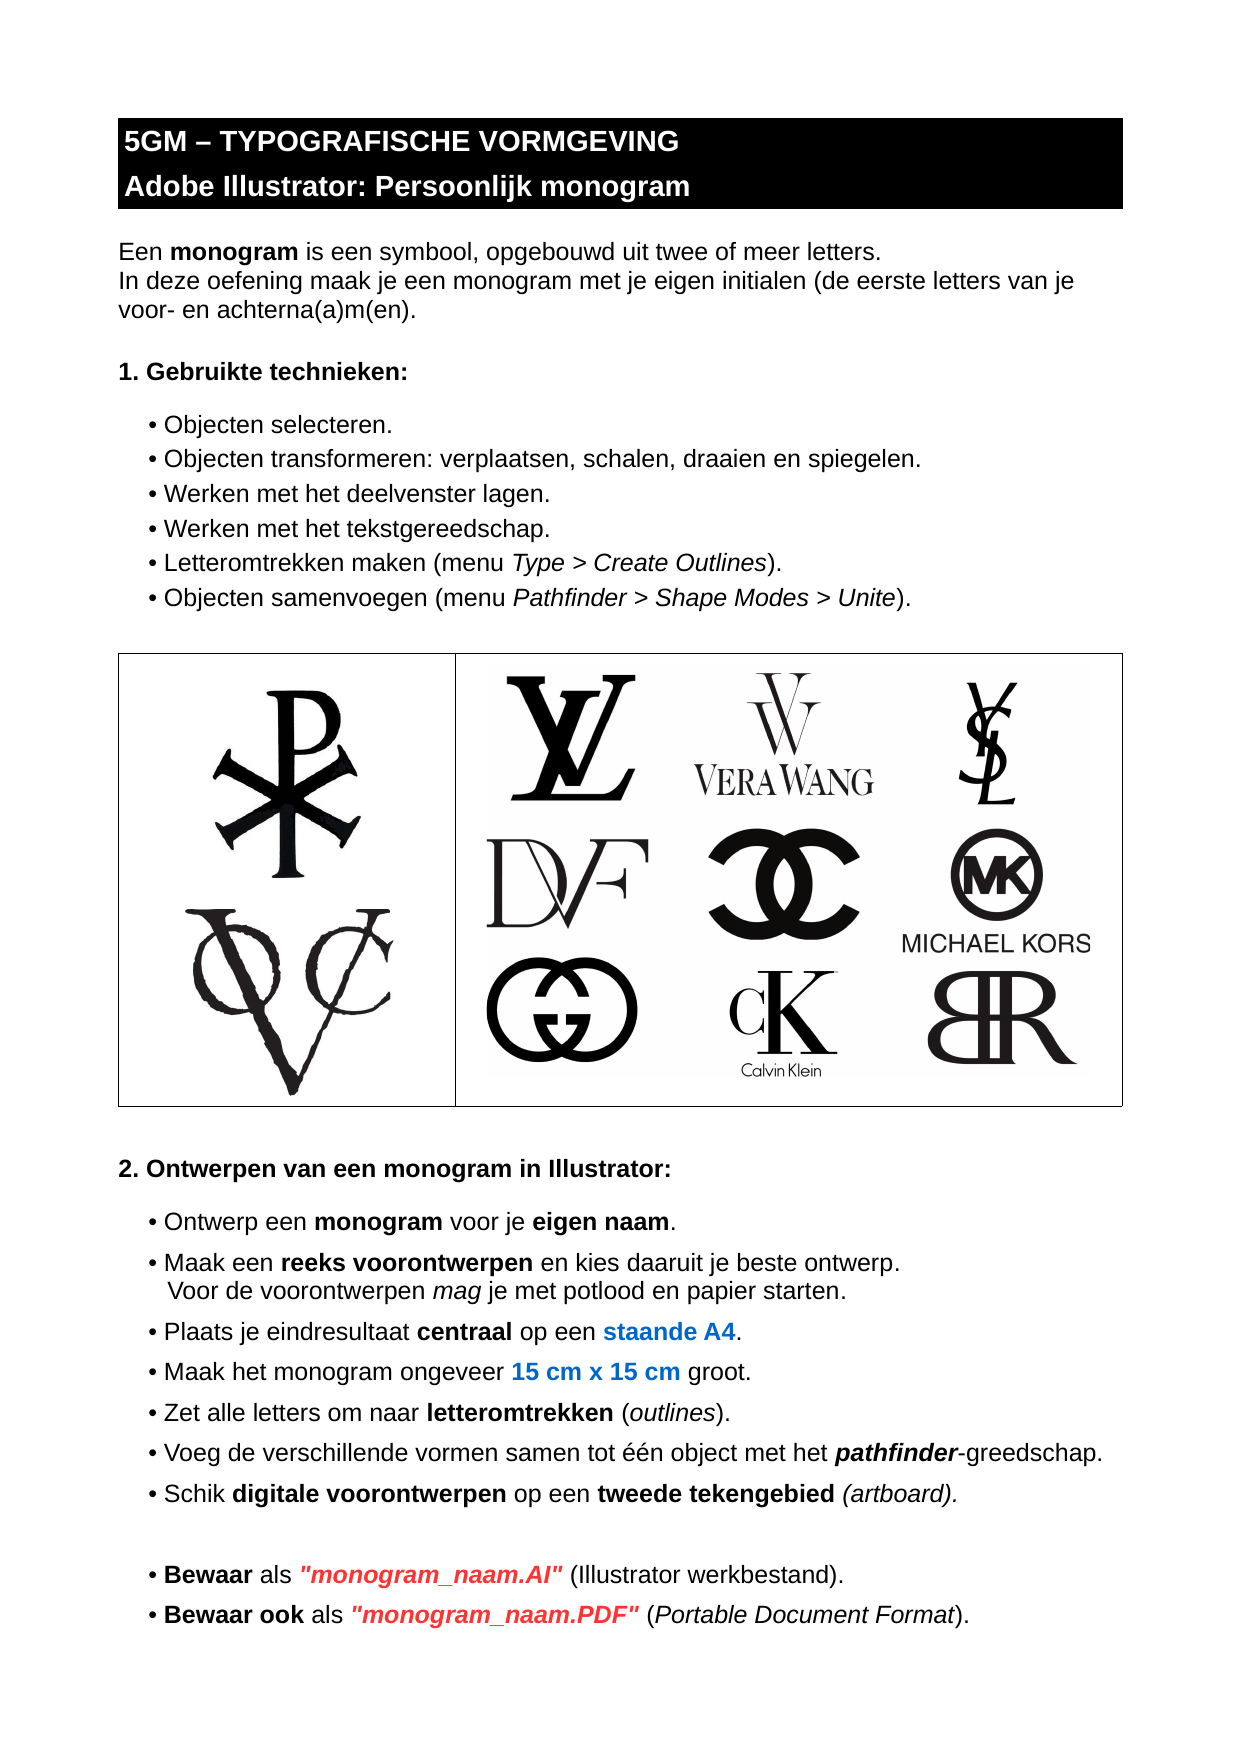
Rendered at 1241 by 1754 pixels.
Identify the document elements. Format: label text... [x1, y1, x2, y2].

text 2. Ontwerpen van een monogram in Illustrator: [118, 1154, 1122, 1207]
text • Maak een reeks voorontwerpen en kies daaruit je beste ontwerp. [118, 1247, 1122, 1276]
text • Zet alle letters om naar letteromtrekken (outlines). [118, 1398, 1122, 1427]
text • Ontwerp een monogram voor je eigen naam. [118, 1207, 1122, 1236]
text • Maak het monogram ongeveer 15 cm x 15 cm groot. [118, 1357, 1122, 1386]
text • Plaats je eindresultaat centraal op een staande A4. [118, 1317, 1122, 1346]
text Voor de voorontwerpen mag je met potlood en papier starten. [119, 1276, 1122, 1305]
text • Objecten samenvoegen (menu Pathfinder > Shape Modes > Unite). [118, 583, 1122, 641]
table_cell Adobe Illustrator: Persoonlijk monogram [119, 164, 1122, 208]
text • Werken met het tekstgereedschap. [118, 514, 1122, 542]
text • Bewaar ook als "monogram_naam.PDF" (Portable Document Format). [118, 1600, 1122, 1629]
text • Objecten transformeren: verplaatsen, schalen, draaien en spiegelen. [118, 444, 1122, 473]
text • Voeg de verschillende vormen samen tot één object met het pathfinder-greedschap. [118, 1438, 1122, 1467]
text Een monogram is een symbool, opgebouwd uit twee of meer letters. In deze oefening maak je een monogram met je eigen initialen (de eerste letters van je voor- en achterna(a)m(en). [118, 237, 1122, 323]
table_header 5GM – TYPOGRAFISCHE VORMGEVING [119, 119, 1122, 163]
text • Schik digitale voorontwerpen op een tweede tekengebied (artboard). [118, 1479, 1122, 1508]
text 1. Gebruikte technieken: [118, 357, 1122, 410]
text • Objecten selecteren. [118, 410, 1122, 438]
picture [129, 658, 444, 1096]
text • Bewaar als "monogram_naam.AI" (Illustrator werkbestand). [118, 1560, 1122, 1589]
table_header [119, 654, 455, 1106]
picture [486, 663, 1091, 1077]
table_header [456, 654, 1122, 1106]
text • Letteromtrekken maken (menu Type > Create Outlines). [118, 548, 1122, 577]
text • Werken met het deelvenster lagen. [118, 479, 1122, 508]
